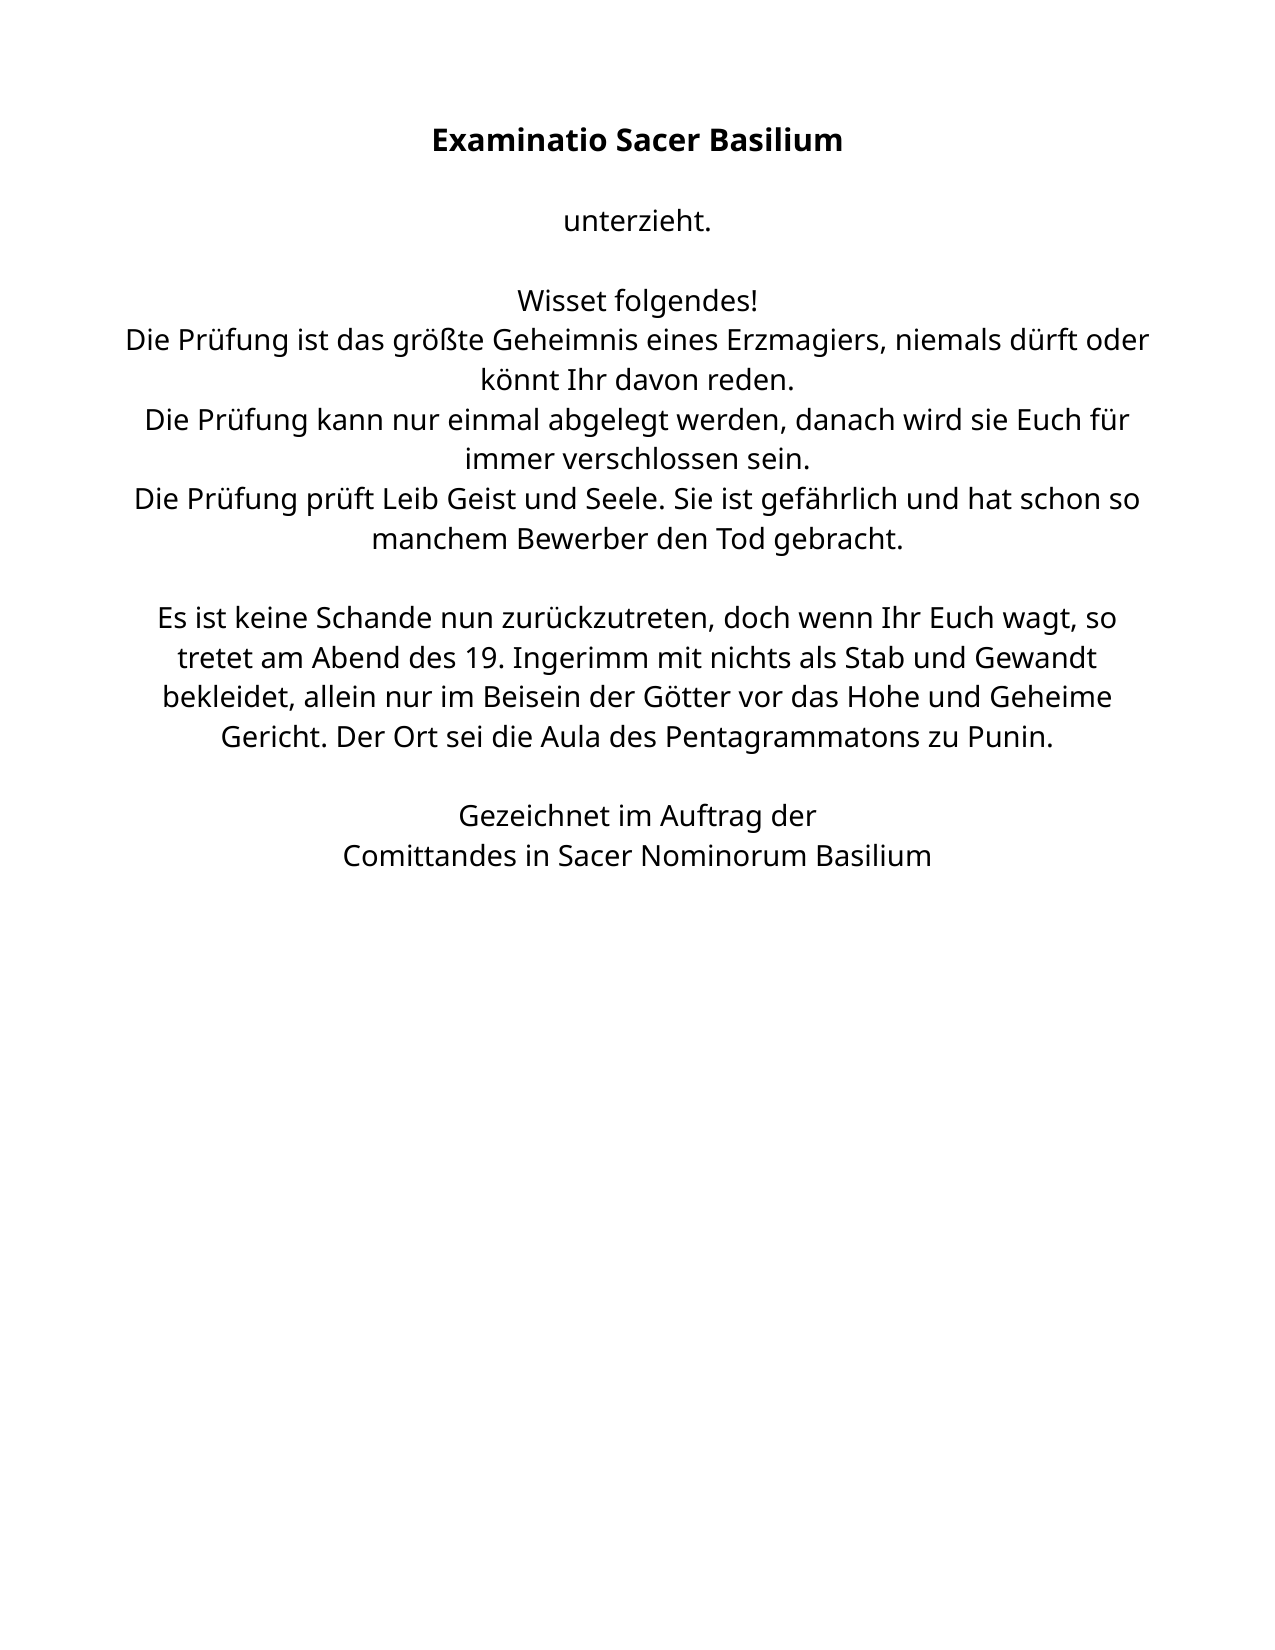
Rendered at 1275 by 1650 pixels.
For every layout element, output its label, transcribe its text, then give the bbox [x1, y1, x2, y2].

text Die Prüfung prüft Leib Geist und Seele. Sie ist gefährlich und hat schon so manchem Bewerber den Tod gebracht. [118, 478, 1157, 558]
text Wisset folgendes! [118, 240, 1157, 319]
text Gezeichnet im Auftrag der [118, 796, 1157, 835]
text Die Prüfung kann nur einmal abgelegt werden, danach wird sie Euch für immer verschlossen sein. [118, 399, 1157, 478]
text Comittandes in Sacer Nominorum Basilium [118, 835, 1157, 875]
text Es ist keine Schande nun zurückzutreten, doch wenn Ihr Euch wagt, so tretet am Abend des 19. Ingerimm mit nichts als Stab und Gewandt bekleidet, allein nur im Beisein der Götter vor das Hohe und Geheime Gericht. Der Ort sei die Aula des Pentagrammatons zu Punin. [118, 597, 1157, 756]
text unterzieht. [118, 200, 1157, 240]
text Die Prüfung ist das größte Geheimnis eines Erzmagiers, niemals dürft oder könnt Ihr davon reden. [118, 319, 1157, 399]
text Examinatio Sacer Basilium [118, 118, 1157, 161]
